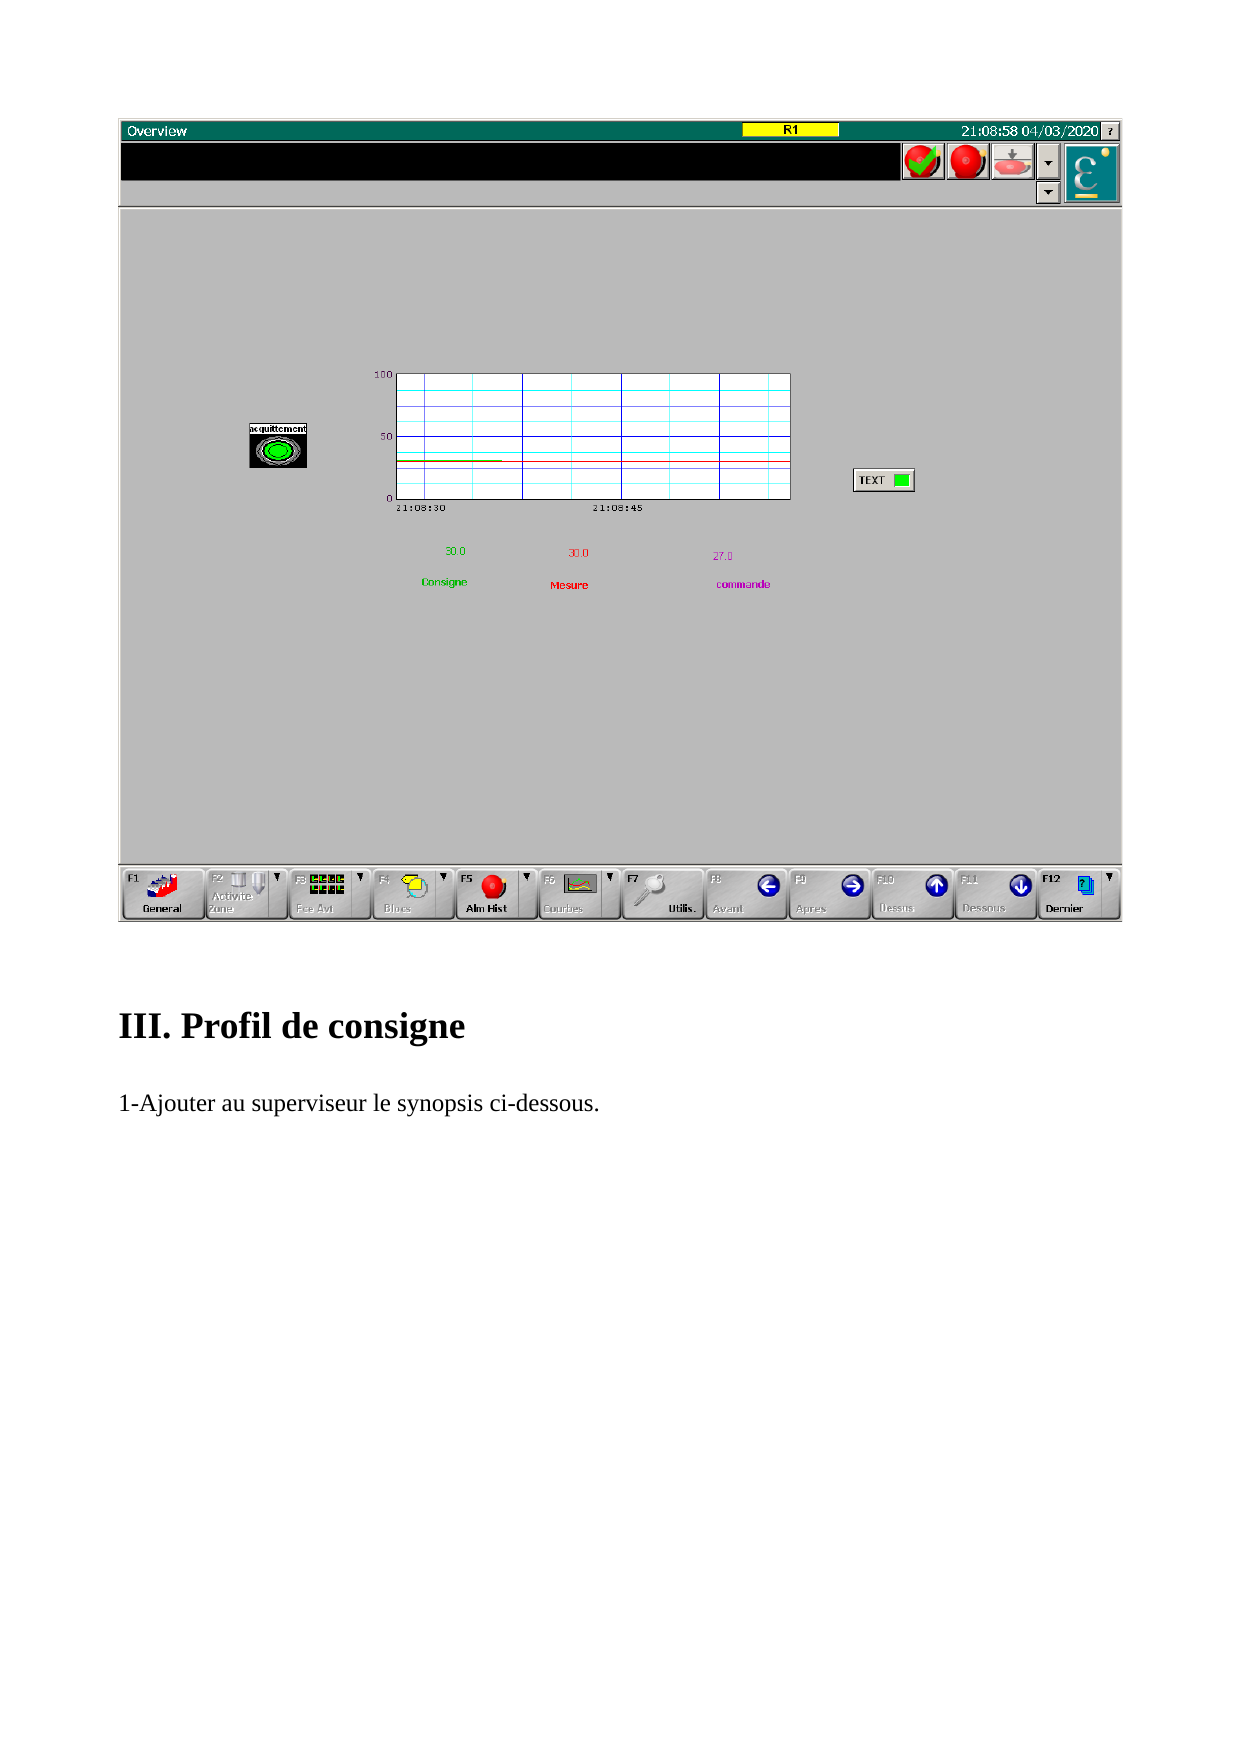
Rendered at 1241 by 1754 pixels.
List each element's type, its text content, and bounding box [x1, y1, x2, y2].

picture [118, 118, 1123, 922]
subtitle III. Profil de consigne [118, 1004, 1122, 1047]
text 1-Ajouter au superviseur le synopsis ci-dessous. [118, 1088, 1122, 1117]
